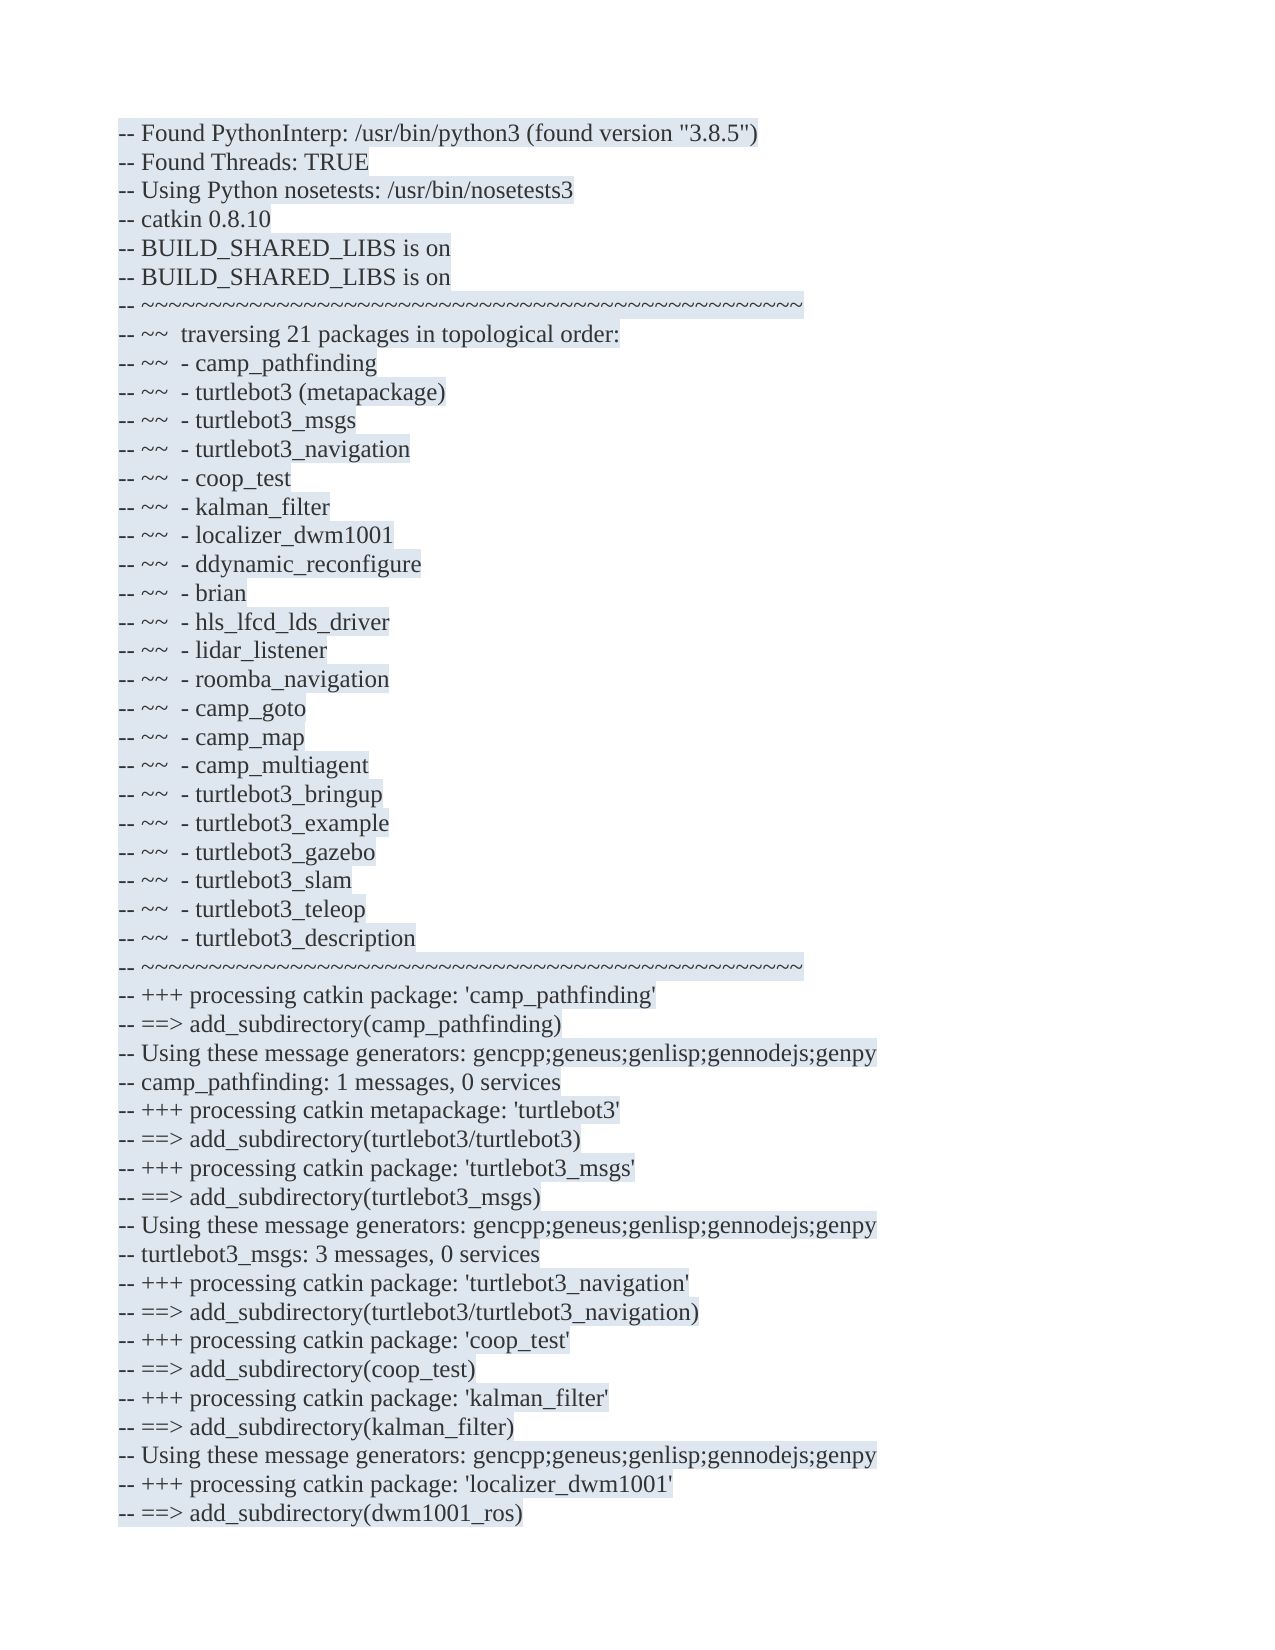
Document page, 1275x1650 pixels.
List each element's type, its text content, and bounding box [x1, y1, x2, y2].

text -- ~~ - turtlebot3 (metapackage) [118, 377, 1157, 406]
text -- +++ processing catkin package: 'turtlebot3_msgs' [118, 1153, 1157, 1182]
text -- ~~ - coop_test [118, 463, 1157, 492]
text -- +++ processing catkin package: 'turtlebot3_navigation' [118, 1268, 1157, 1297]
text -- ~~ - turtlebot3_teleop [118, 894, 1157, 923]
text -- Found PythonInterp: /usr/bin/python3 (found version "3.8.5") [118, 118, 1157, 147]
text -- ~~ - camp_goto [118, 693, 1157, 722]
text -- ~~ - camp_map [118, 722, 1157, 751]
text -- ~~ - hls_lfcd_lds_driver [118, 607, 1157, 636]
text -- ~~~~~~~~~~~~~~~~~~~~~~~~~~~~~~~~~~~~~~~~~~~~~~~~~ [118, 952, 1157, 981]
text -- +++ processing catkin package: 'camp_pathfinding' [118, 981, 1157, 1009]
text -- catkin 0.8.10 [118, 204, 1157, 233]
text -- ~~ - roomba_navigation [118, 664, 1157, 693]
text -- BUILD_SHARED_LIBS is on [118, 262, 1157, 291]
text -- camp_pathfinding: 1 messages, 0 services [118, 1067, 1157, 1096]
text -- ~~ - localizer_dwm1001 [118, 521, 1157, 549]
text -- Found Threads: TRUE [118, 147, 1157, 176]
text -- ~~ - turtlebot3_gazebo [118, 837, 1157, 866]
text -- ==> add_subdirectory(camp_pathfinding) [118, 1009, 1157, 1038]
text -- ~~ - turtlebot3_example [118, 808, 1157, 837]
text -- +++ processing catkin metapackage: 'turtlebot3' [118, 1096, 1157, 1124]
text -- ~~ - turtlebot3_slam [118, 866, 1157, 894]
text -- Using these message generators: gencpp;geneus;genlisp;gennodejs;genpy [118, 1038, 1157, 1067]
text -- BUILD_SHARED_LIBS is on [118, 233, 1157, 262]
text -- Using these message generators: gencpp;geneus;genlisp;gennodejs;genpy [118, 1211, 1157, 1239]
text -- ~~ - camp_pathfinding [118, 348, 1157, 377]
text -- Using Python nosetests: /usr/bin/nosetests3 [118, 176, 1157, 204]
text -- ==> add_subdirectory(turtlebot3/turtlebot3) [118, 1124, 1157, 1153]
text -- ==> add_subdirectory(dwm1001_ros) [118, 1498, 1157, 1527]
text -- ~~ traversing 21 packages in topological order: [118, 319, 1157, 348]
text -- ==> add_subdirectory(kalman_filter) [118, 1412, 1157, 1441]
text -- ==> add_subdirectory(turtlebot3/turtlebot3_navigation) [118, 1297, 1157, 1326]
text -- +++ processing catkin package: 'kalman_filter' [118, 1383, 1157, 1412]
text -- ==> add_subdirectory(coop_test) [118, 1354, 1157, 1383]
text -- ~~ - turtlebot3_bringup [118, 779, 1157, 808]
text -- ~~ - ddynamic_reconfigure [118, 549, 1157, 578]
text -- Using these message generators: gencpp;geneus;genlisp;gennodejs;genpy [118, 1441, 1157, 1469]
text -- ~~ - turtlebot3_description [118, 923, 1157, 952]
text -- ==> add_subdirectory(turtlebot3_msgs) [118, 1182, 1157, 1211]
text -- ~~ - turtlebot3_msgs [118, 406, 1157, 434]
text -- +++ processing catkin package: 'localizer_dwm1001' [118, 1469, 1157, 1498]
text -- ~~ - lidar_listener [118, 636, 1157, 664]
text -- +++ processing catkin package: 'coop_test' [118, 1326, 1157, 1354]
text -- ~~ - kalman_filter [118, 492, 1157, 521]
text -- ~~~~~~~~~~~~~~~~~~~~~~~~~~~~~~~~~~~~~~~~~~~~~~~~~ [118, 291, 1157, 319]
text -- ~~ - brian [118, 578, 1157, 607]
text -- ~~ - turtlebot3_navigation [118, 434, 1157, 463]
text -- ~~ - camp_multiagent [118, 751, 1157, 779]
text -- turtlebot3_msgs: 3 messages, 0 services [118, 1239, 1157, 1268]
